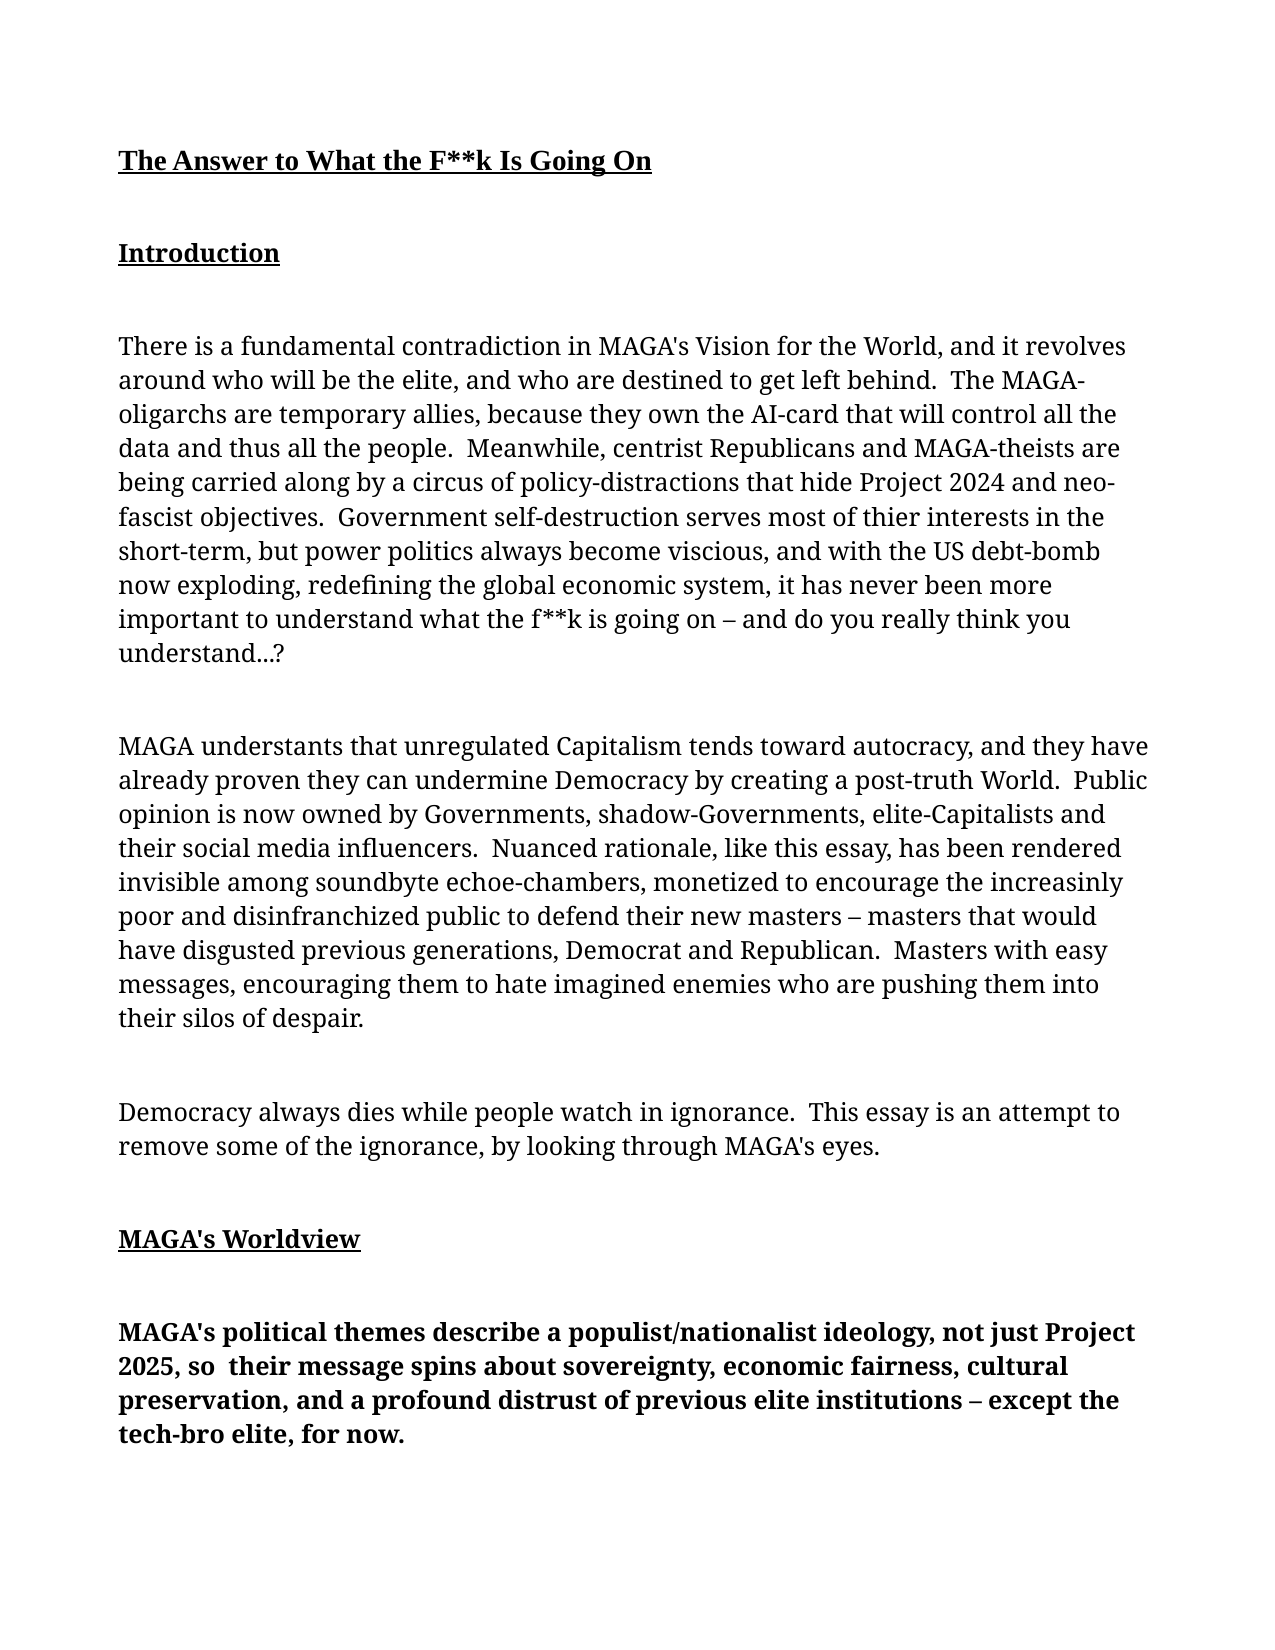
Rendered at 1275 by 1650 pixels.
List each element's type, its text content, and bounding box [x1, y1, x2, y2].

text MAGA understants that unregulated Capitalism tends toward autocracy, and they have already proven they can undermine Democracy by creating a post-truth World. Public opinion is now owned by Governments, shadow-Governments, elite-Capitalists and their social media influencers. Nuanced rationale, like this essay, has been rendered invisible among soundbyte echoe-chambers, monetized to encourage the increasinly poor and disinfranchized public to defend their new masters – masters that would have disgusted previous generations, Democrat and Republican. Masters with easy messages, encouraging them to hate imagined enemies who are pushing them into their silos of despair. [118, 728, 1157, 1035]
text MAGA's Worldview [118, 1221, 1157, 1255]
subtitle The Answer to What the F**k Is Going On [118, 143, 1157, 177]
text Democracy always dies while people watch in ignorance. This essay is an attempt to remove some of the ignorance, by looking through MAGA's eyes. [118, 1094, 1157, 1162]
text There is a fundamental contradiction in MAGA's Vision for the World, and it revolves around who will be the elite, and who are destined to get left behind. The MAGA-oligarchs are temporary allies, because they own the AI-card that will control all the data and thus all the people. Meanwhile, centrist Republicans and MAGA-theists are being carried along by a circus of policy-distractions that hide Project 2024 and neo-fascist objectives. Government self-destruction serves most of thier interests in the short-term, but power politics always become viscious, and with the US debt-bomb now exploding, redefining the global economic system, it has never been more important to understand what the f**k is going on – and do you really think you understand...? [118, 329, 1157, 669]
text MAGA's political themes describe a populist/nationalist ideology, not just Project 2025, so their message spins about sovereignty, economic fairness, cultural preservation, and a profound distrust of previous elite institutions – except the tech-bro elite, for now. [118, 1314, 1157, 1451]
text Introduction [118, 236, 1157, 270]
